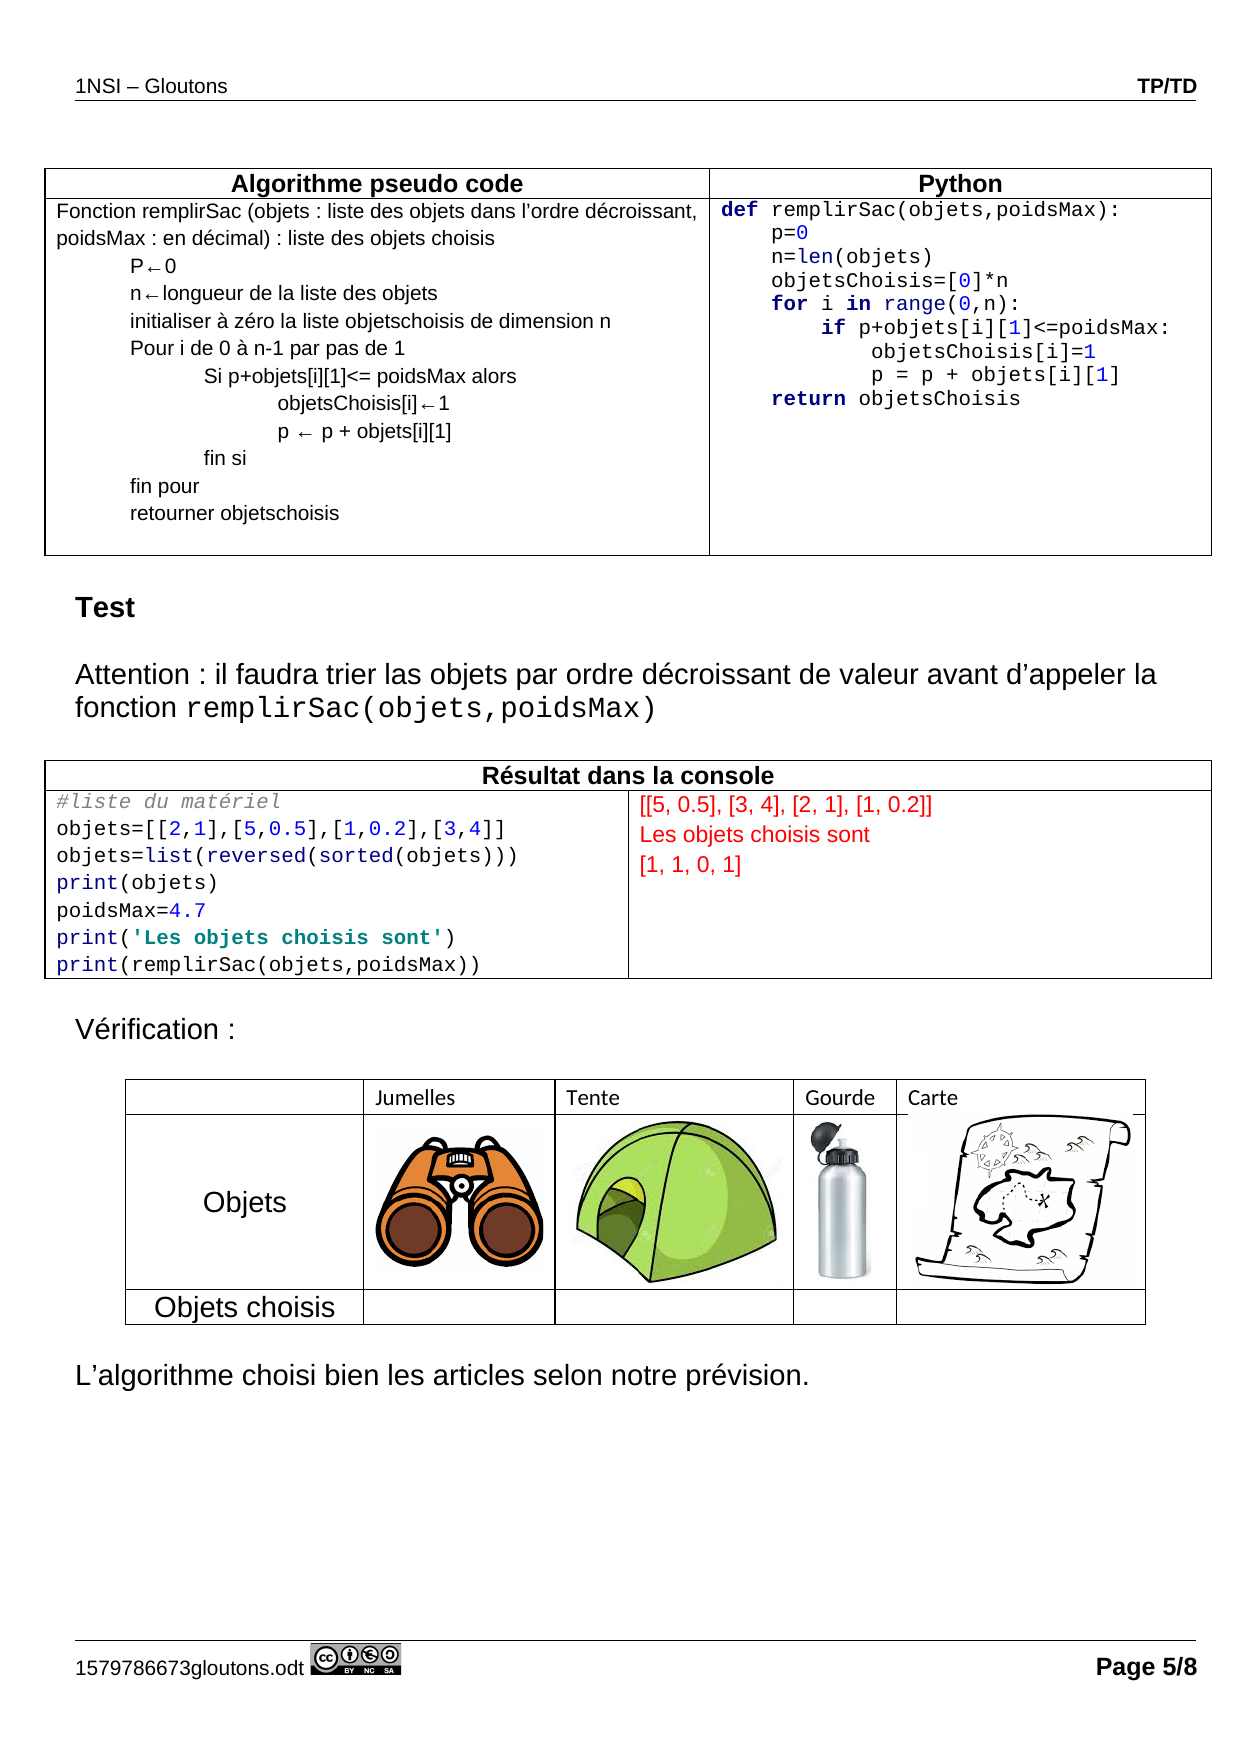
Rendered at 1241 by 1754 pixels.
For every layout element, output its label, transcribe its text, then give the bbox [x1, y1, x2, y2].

table_header Résultat dans la console [46, 761, 1211, 790]
table_cell [897, 1290, 1145, 1323]
text Test [75, 590, 1196, 623]
table_header Tente [556, 1080, 793, 1114]
table_header Gourde [794, 1080, 896, 1114]
table_cell Objets [126, 1115, 363, 1289]
table_header Algorithme pseudo code [46, 169, 709, 198]
picture [310, 1643, 402, 1675]
table_cell def remplirSac(objets,poidsMax): p=0 n=len(objets) objetsChoisis=[0]*n for i in range(0,n): if p+objets[i][1]<=poidsMax: objetsChoisis[i]=1 p = p + objets[i][1] return objetsChoisis [710, 199, 1211, 555]
table_cell [794, 1115, 896, 1289]
table_cell [556, 1290, 793, 1323]
table_cell #liste du matériel objets=[[2,1],[5,0.5],[1,0.2],[3,4]] objets=list(reversed(sorted(objets))) print(objets) poidsMax=4.7 print('Les objets choisis sont') print(remplirSac(objets,poidsMax)) [46, 791, 628, 978]
table_header Jumelles [364, 1080, 554, 1114]
table_header Python [710, 169, 1211, 198]
table_header Carte [897, 1080, 1145, 1114]
text L’algorithme choisi bien les articles selon notre prévision. [75, 1358, 1196, 1392]
table_cell [364, 1290, 554, 1323]
text Vérification : [75, 1012, 1196, 1046]
table_cell [1133, 1115, 1145, 1289]
table_header [126, 1080, 363, 1114]
text Attention : il faudra trier las objets par ordre décroissant de valeur avant d’appeler la fonction remplirSac(objets,poidsMax) [75, 657, 1196, 726]
table_cell Objets choisis [126, 1290, 363, 1323]
table_cell Fonction remplirSac (objets : liste des objets dans l’ordre décroissant, poidsMax : en décimal) : liste des objets choisis P←0 n←longueur de la liste des objets initialiser à zéro la liste objetschoisis de dimension n Pour i de 0 à n-1 par pas de 1 Si p+objets[i][1]<= poidsMax alors objetsChoisis[i]←1 p ← p + objets[i][1] fin si fin pour retourner objetschoisis [46, 199, 709, 555]
table_cell [364, 1115, 554, 1289]
table_cell [[5, 0.5], [3, 4], [2, 1], [1, 0.2]] Les objets choisis sont [1, 1, 0, 1] [629, 791, 1211, 978]
table_cell [556, 1115, 793, 1289]
table_cell [794, 1290, 896, 1323]
table_cell [897, 1115, 907, 1289]
